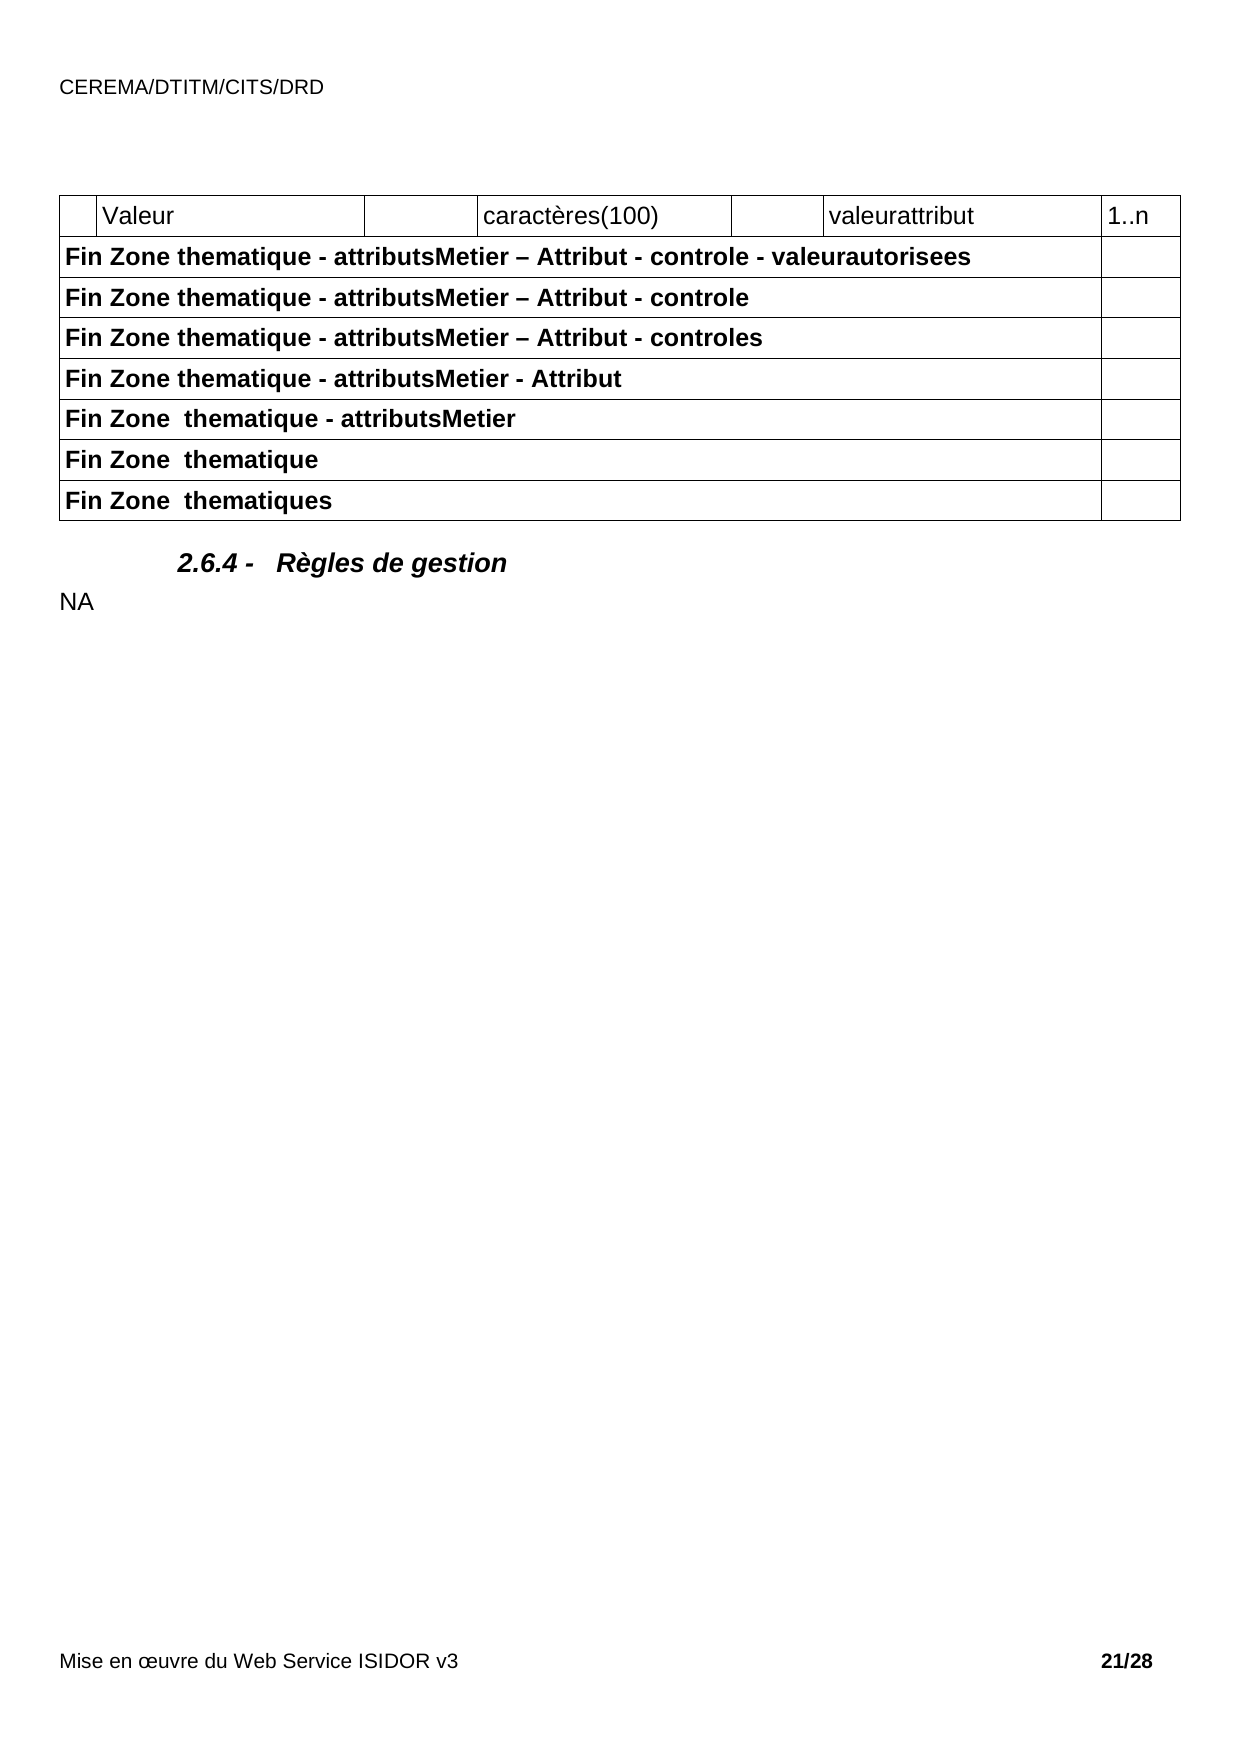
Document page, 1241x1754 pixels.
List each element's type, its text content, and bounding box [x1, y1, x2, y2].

table_cell Fin Zone thematique [60, 440, 1101, 480]
table_cell [1102, 359, 1180, 398]
table_cell [1102, 440, 1180, 480]
table_cell [1102, 481, 1180, 520]
table_cell Valeur [97, 196, 364, 236]
table_cell [732, 196, 823, 236]
text NA [59, 587, 1181, 616]
table_cell Fin Zone thematiques [60, 481, 1101, 520]
subtitle Règles de gestion [177, 547, 1181, 578]
table_cell valeurattribut [824, 196, 1101, 236]
table_cell [365, 196, 477, 236]
table_cell 1..n [1102, 196, 1180, 236]
table_cell Fin Zone thematique - attributsMetier – Attribut - controles [60, 318, 1101, 358]
table_cell Fin Zone thematique - attributsMetier [60, 400, 1101, 439]
table_cell [1102, 237, 1180, 277]
table_cell [1102, 400, 1180, 439]
table_cell [1102, 278, 1180, 317]
table_cell Fin Zone thematique - attributsMetier – Attribut - controle [60, 278, 1101, 317]
table_cell [60, 196, 96, 236]
table_cell Fin Zone thematique - attributsMetier - Attribut [60, 359, 1101, 398]
table_cell Fin Zone thematique - attributsMetier – Attribut - controle - valeurautorisees [60, 237, 1101, 277]
table_cell [1102, 318, 1180, 358]
table_cell caractères(100) [478, 196, 731, 236]
